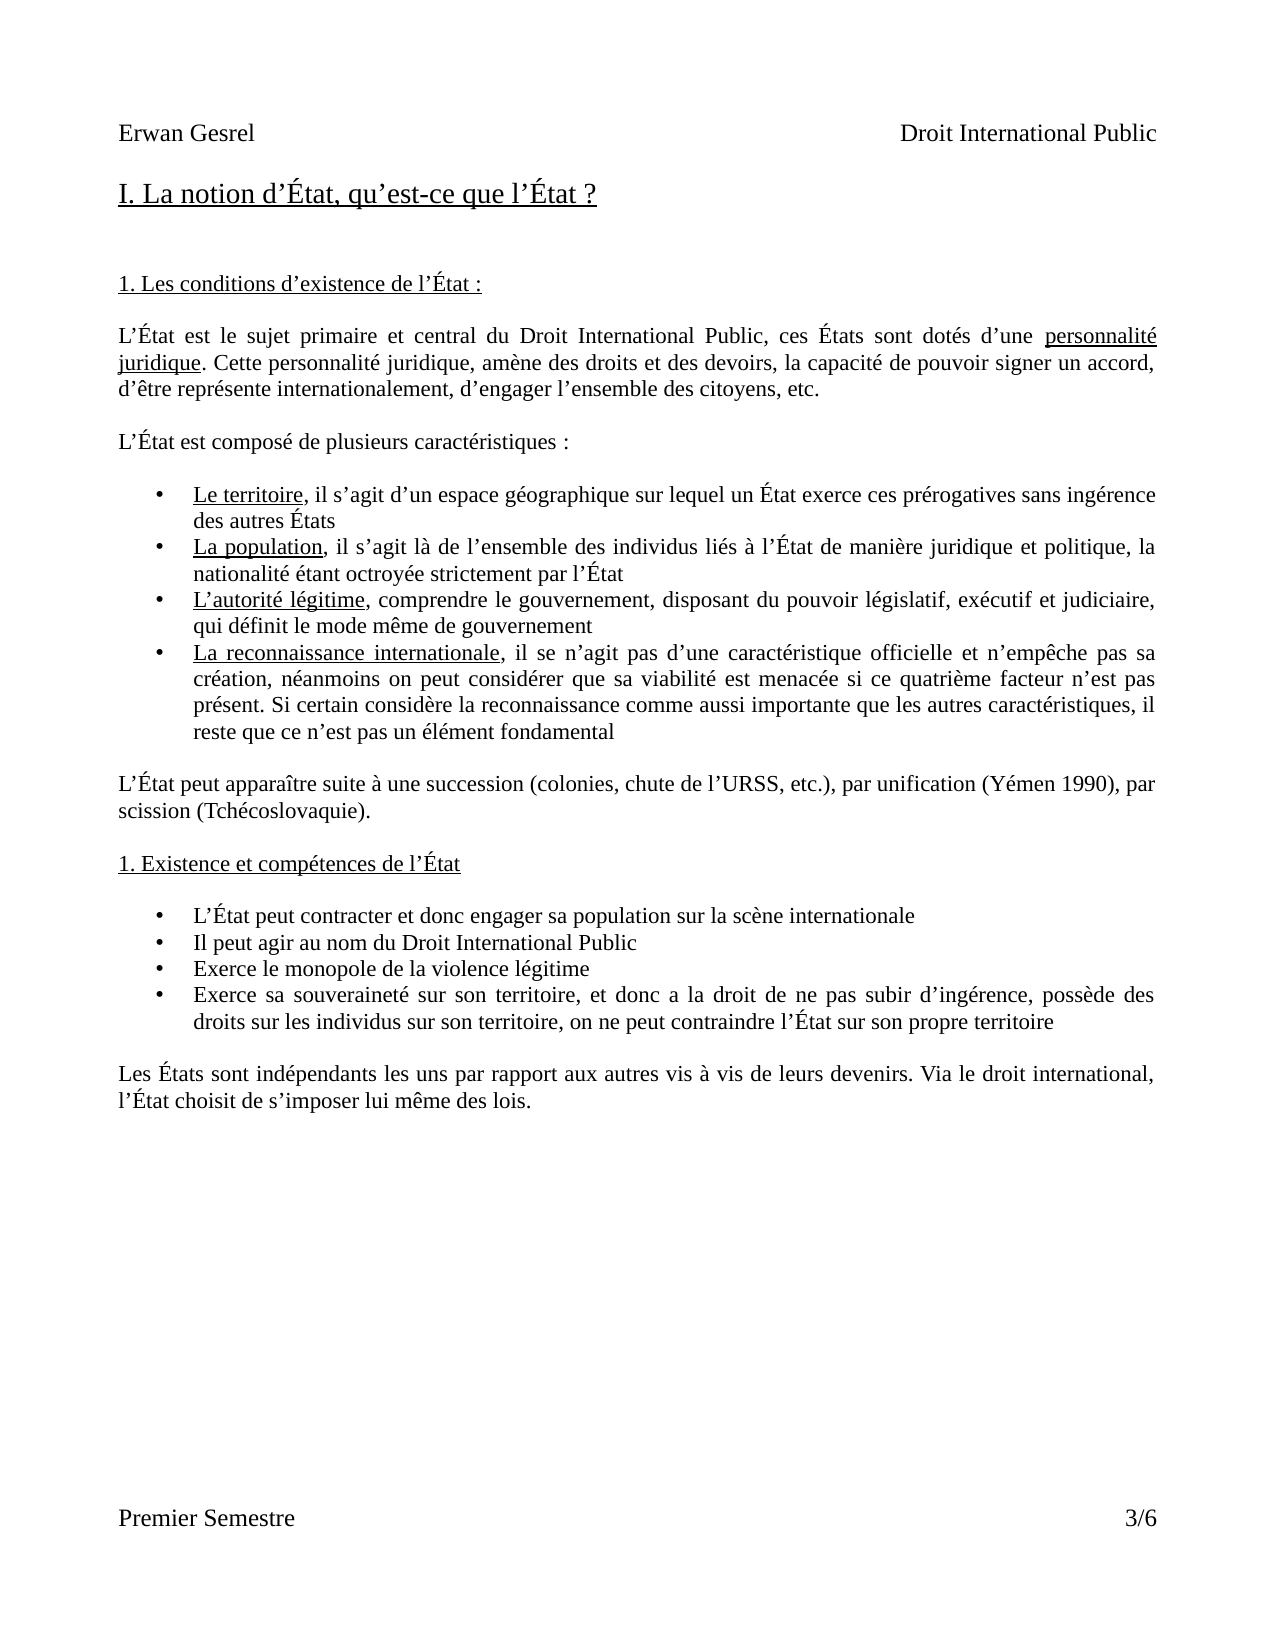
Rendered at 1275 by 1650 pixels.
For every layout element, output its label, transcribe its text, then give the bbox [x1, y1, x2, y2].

text I. La notion d’État, qu’est-ce que l’État ? [118, 176, 1157, 210]
text Les États sont indépendants les uns par rapport aux autres vis à vis de leurs devenirs. Via le droit international, l’État choisit de s’imposer lui même des lois. [118, 1060, 1157, 1113]
list La reconnaissance internationale, il se n’agit pas d’une caractéristique officielle et n’empêche pas sa création, néanmoins on peut considérer que sa viabilité est menacée si ce quatrième facteur n’est pas présent. Si certain considère la reconnaissance comme aussi importante que les autres caractéristiques, il reste que ce n’est pas un élément fondamental [156, 639, 1157, 744]
list Il peut agir au nom du Droit International Public [156, 929, 1157, 955]
list Exerce sa souveraineté sur son territoire, et donc a la droit de ne pas subir d’ingérence, possède des droits sur les individus sur son territoire, on ne peut contraindre l’État sur son propre territoire [156, 981, 1157, 1034]
text L’État est le sujet primaire et central du Droit International Public, ces États sont dotés d’une personnalité juridique. Cette personnalité juridique, amène des droits et des devoirs, la capacité de pouvoir signer un accord, d’être représente internationalement, d’engager l’ensemble des citoyens, etc. [118, 322, 1157, 402]
text L’État est composé de plusieurs caractéristiques : [118, 428, 1157, 454]
list La population, il s’agit là de l’ensemble des individus liés à l’État de manière juridique et politique, la nationalité étant octroyée strictement par l’État [156, 533, 1157, 586]
text L’État peut apparaître suite à une succession (colonies, chute de l’URSS, etc.), par unification (Yémen 1990), par scission (Tchécoslovaquie). [118, 771, 1157, 823]
list Exerce le monopole de la violence légitime [156, 955, 1157, 981]
text 1. Les conditions d’existence de l’État : [118, 270, 1157, 296]
list L’autorité légitime, comprendre le gouvernement, disposant du pouvoir législatif, exécutif et judiciaire, qui définit le mode même de gouvernement [156, 586, 1157, 639]
list L’État peut contracter et donc engager sa population sur la scène internationale [156, 902, 1157, 929]
text 1. Existence et compétences de l’État [118, 849, 1157, 876]
list Le territoire, il s’agit d’un espace géographique sur lequel un État exerce ces prérogatives sans ingérence des autres États [156, 481, 1157, 533]
